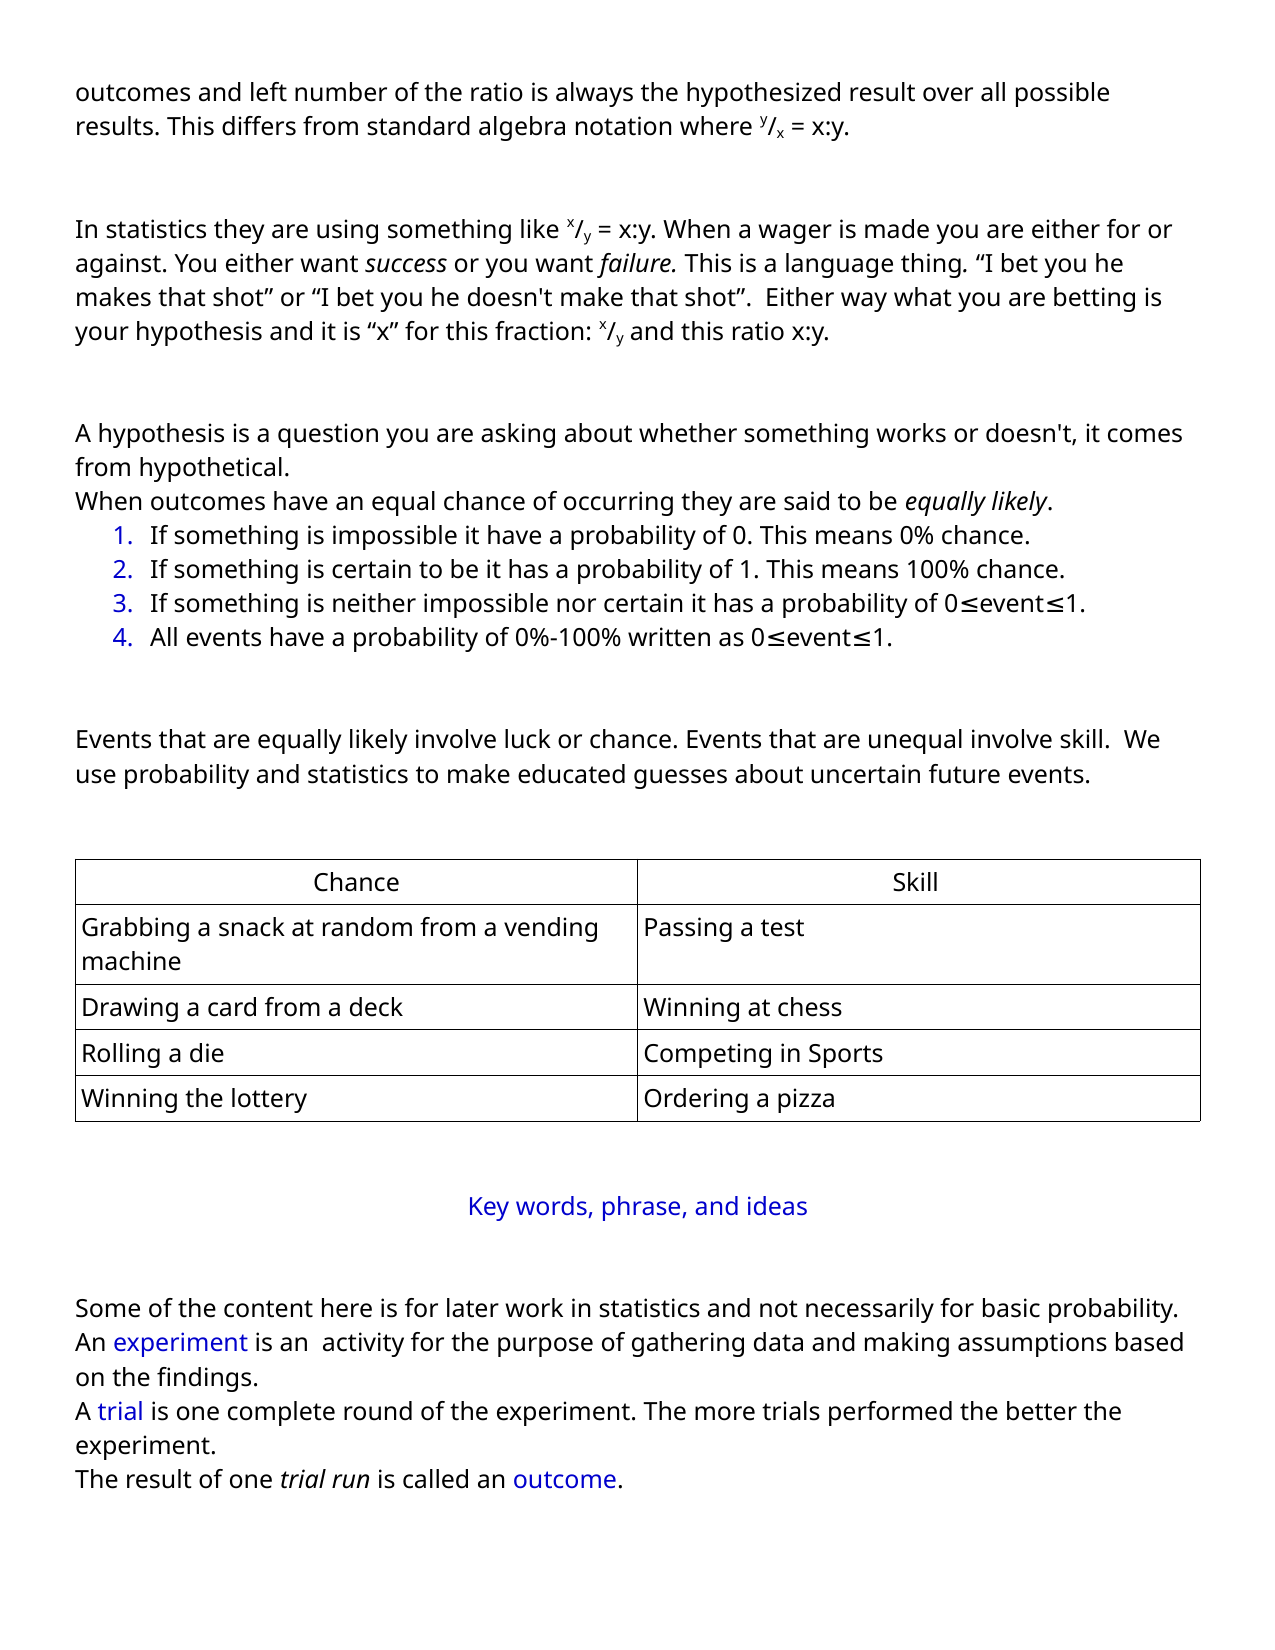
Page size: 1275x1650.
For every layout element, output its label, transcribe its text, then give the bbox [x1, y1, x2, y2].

text Events that are equally likely involve luck or chance. Events that are unequal involve skill. We use probability and statistics to make educated guesses about uncertain future events. [75, 722, 1200, 790]
text Key words, phrase, and ideas [75, 1189, 1200, 1223]
text Some of the content here is for later work in statistics and not necessarily for basic probability. [75, 1291, 1200, 1325]
table_header Chance [76, 860, 637, 904]
list All events have a probability of 0%-100% written as 0≤event≤1. [112, 620, 1200, 654]
table_cell Grabbing a snack at random from a vending machine [76, 905, 637, 984]
table_cell Rolling a die [76, 1030, 637, 1075]
table_cell Ordering a pizza [638, 1076, 1200, 1121]
list If something is impossible it have a probability of 0. This means 0% chance. [112, 518, 1200, 552]
list If something is neither impossible nor certain it has a probability of 0≤event≤1. [112, 586, 1200, 620]
table_cell Competing in Sports [638, 1030, 1200, 1075]
text A trial is one complete round of the experiment. The more trials performed the better the experiment. [75, 1393, 1200, 1461]
table_cell Winning the lottery [76, 1076, 637, 1121]
text outcomes and left number of the ratio is always the hypothesized result over all possible results. This differs from standard algebra notation where y/x = x:y. [75, 75, 1200, 143]
table_header Skill [638, 860, 1200, 904]
table_cell Winning at chess [638, 985, 1200, 1029]
text A hypothesis is a question you are asking about whether something works or doesn't, it comes from hypothetical. [75, 416, 1200, 484]
table_cell Passing a test [638, 905, 1200, 984]
text In statistics they are using something like x/y = x:y. When a wager is made you are either for or against. You either want success or you want failure. This is a language thing. “I bet you he makes that shot” or “I bet you he doesn't make that shot”. Either way what you are betting is your hypothesis and it is “x” for this fraction: x/y and this ratio x:y. [75, 211, 1200, 347]
text The result of one trial run is called an outcome. [75, 1461, 1200, 1495]
text An experiment is an activity for the purpose of gathering data and making assumptions based on the findings. [75, 1325, 1200, 1393]
table_cell Drawing a card from a deck [76, 985, 637, 1029]
list If something is certain to be it has a probability of 1. This means 100% chance. [112, 552, 1200, 586]
text When outcomes have an equal chance of occurring they are said to be equally likely. [75, 484, 1200, 518]
